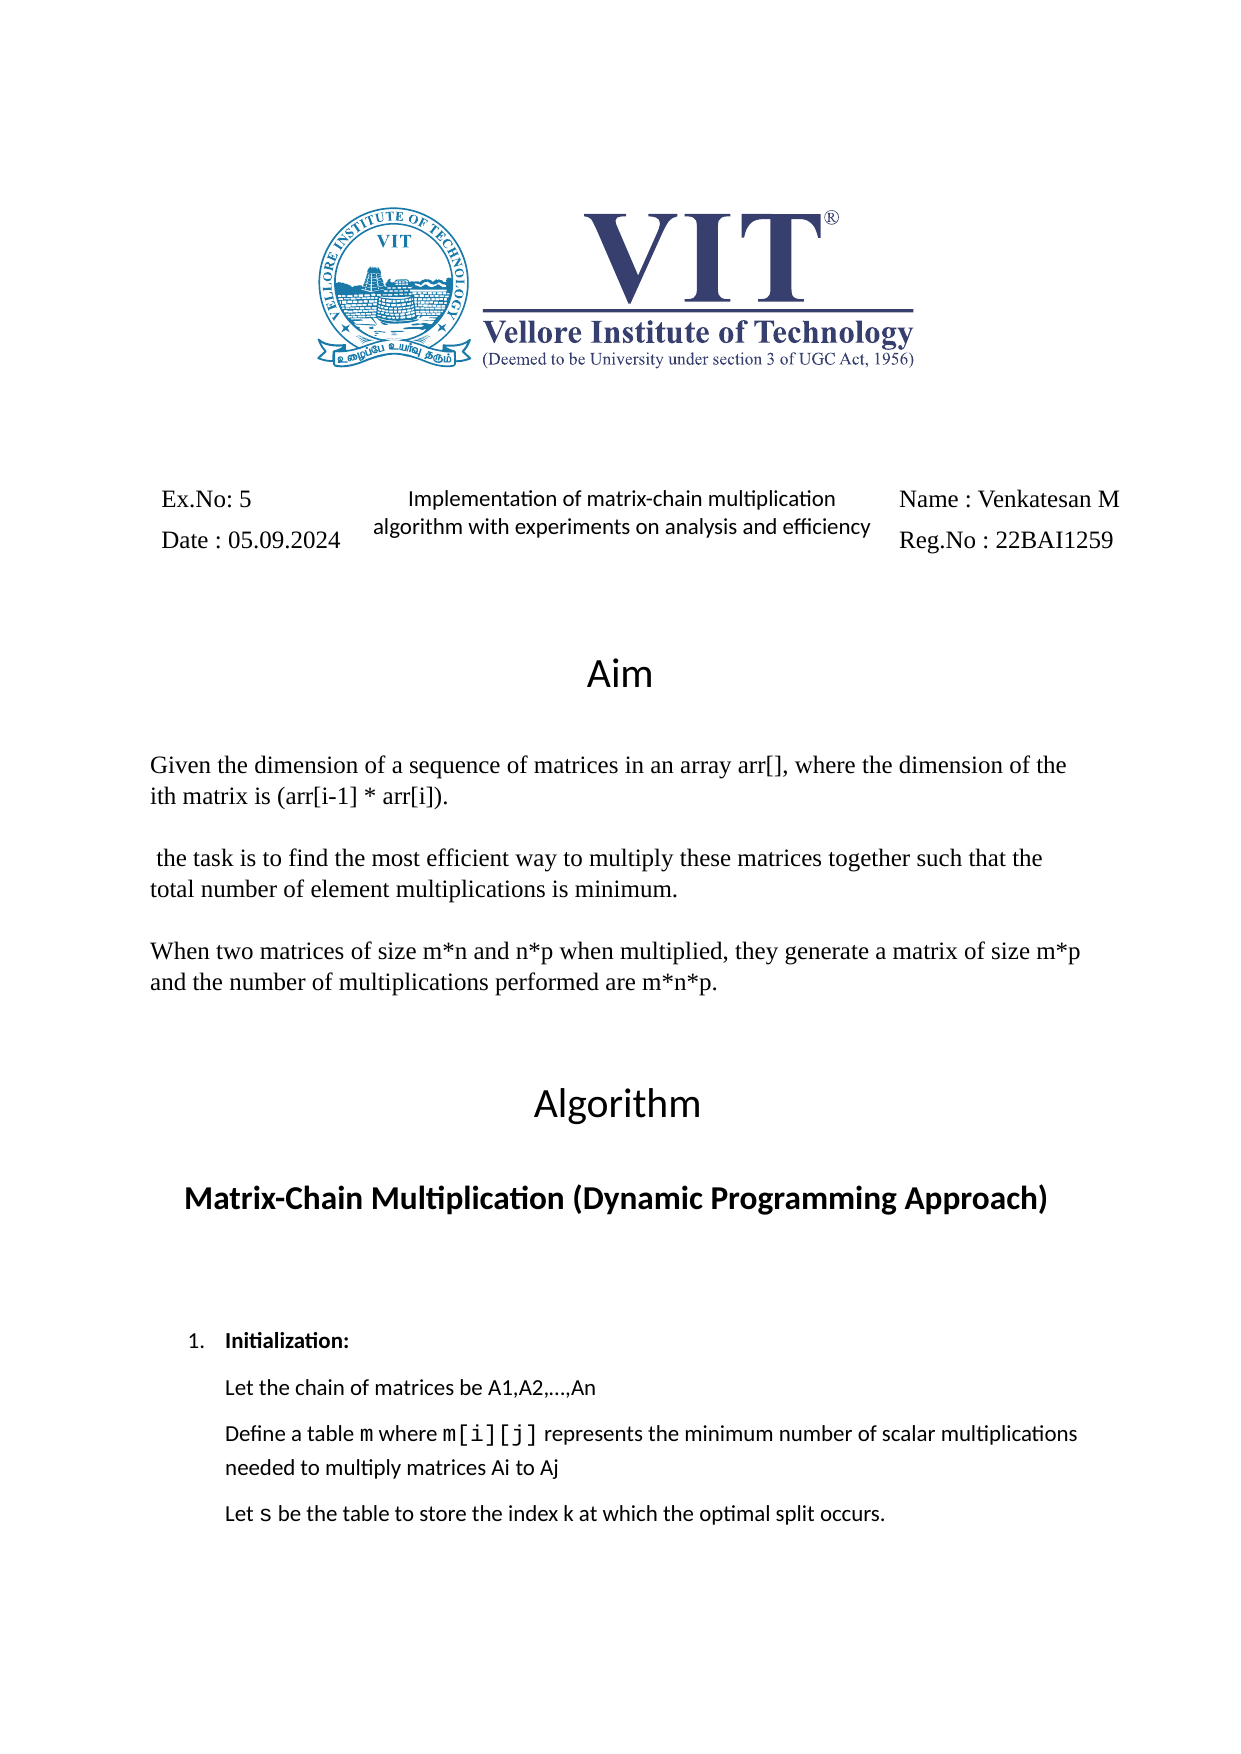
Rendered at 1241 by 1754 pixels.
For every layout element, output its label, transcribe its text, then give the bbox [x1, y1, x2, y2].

text Given the dimension of a sequence of matrices in an array arr[], where the dimension of the ith matrix is (arr[i-1] * arr[i]). the task is to find the most efficient way to multiply these matrices together such that the total number of element multiplications is minimum. When two matrices of size m*n and n*p when multiplied, they generate a matrix of size m*p and the number of multiplications performed are m*n*p. [150, 719, 1090, 996]
table_header Name : Venkatesan M [888, 484, 1139, 525]
text Algorithm [150, 1015, 1090, 1158]
table_header Ex.No: 5 [150, 484, 356, 525]
list Let the chain of matrices be A1,A2,…,An [187, 1373, 1090, 1401]
table_cell Reg.No : 22BAI1259 [888, 525, 1139, 554]
text Matrix-Chain Multiplication (Dynamic Programming Approach) [150, 1177, 1090, 1306]
text Aim [150, 647, 1090, 698]
table_cell Date : 05.09.2024 [150, 525, 356, 554]
list Initialization: [187, 1326, 1090, 1354]
table_header Implementation of matrix-chain multiplication algorithm with experiments on analysis and efficiency [356, 484, 888, 554]
list Define a table m where m[i][j] represents the minimum number of scalar multiplications needed to multiply matrices Ai​ to Aj [187, 1419, 1090, 1481]
list Let s be the table to store the index k at which the optimal split occurs. [187, 1499, 1090, 1593]
